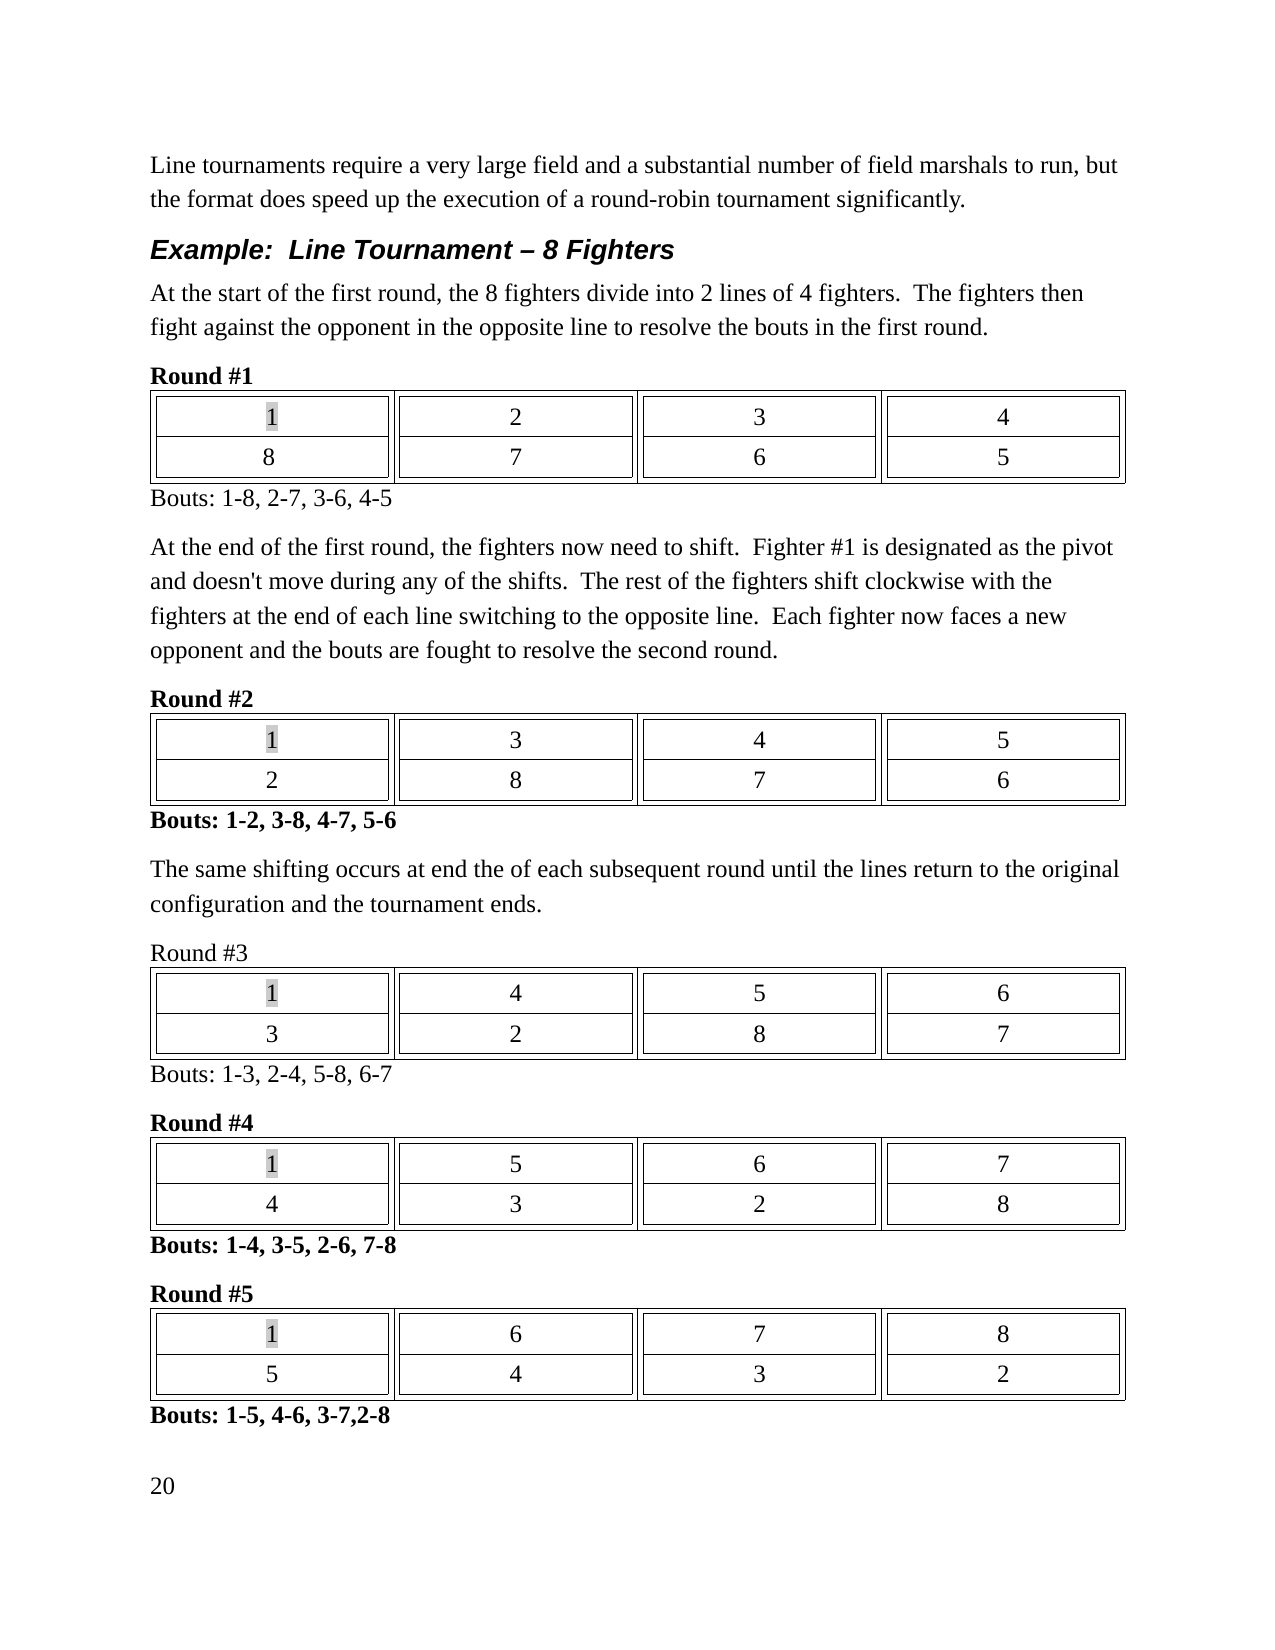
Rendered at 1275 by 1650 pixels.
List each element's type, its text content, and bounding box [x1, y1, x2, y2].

table_cell 2 [888, 1355, 1119, 1394]
table_header [151, 1138, 394, 1229]
table_header [638, 968, 881, 1059]
table_header 6 [644, 1144, 875, 1183]
table_cell 4 [400, 1355, 632, 1394]
table_cell 2 [157, 760, 388, 799]
text The same shifting occurs at end the of each subsequent round until the lines return to the original configuration and the tournament ends. [150, 854, 1125, 918]
table_header 6 [400, 1314, 632, 1354]
table_cell 6 [644, 437, 875, 477]
table_header [882, 391, 1125, 483]
table_header [638, 1309, 881, 1400]
table_cell 4 [157, 1184, 388, 1224]
table_header [638, 1138, 881, 1229]
table_header 3 [400, 720, 632, 759]
table_header [395, 1138, 637, 1229]
text Line tournaments require a very large field and a substantial number of field marshals to run, but the format does speed up the execution of a round-robin tournament significantly. [150, 150, 1125, 213]
table_header [882, 1309, 1125, 1400]
table_cell 2 [644, 1184, 875, 1224]
table_header 8 [888, 1314, 1119, 1354]
table_header [882, 1138, 1125, 1229]
table_header 4 [888, 397, 1119, 436]
subtitle Example: Line Tournament – 8 Fighters [150, 233, 1125, 265]
table_header [151, 968, 394, 1059]
table_header 6 [888, 974, 1119, 1013]
table_header [151, 714, 394, 805]
text Round #1 [150, 361, 1125, 390]
table_header [395, 968, 637, 1059]
table_header 4 [644, 720, 875, 759]
text Round #4 [150, 1108, 1125, 1137]
table_cell 7 [888, 1014, 1119, 1053]
text Bouts: 1-4, 3-5, 2-6, 7-8 [150, 1231, 1125, 1258]
table_header 1 [157, 1314, 388, 1354]
text Bouts: 1-2, 3-8, 4-7, 5-6 [150, 806, 1125, 834]
table_header 5 [400, 1144, 632, 1183]
table_header [882, 968, 1125, 1059]
text At the start of the first round, the 8 fighters divide into 2 lines of 4 fighters. The fighters then fight against the opponent in the opposite line to resolve the bouts in the first round. [150, 278, 1125, 341]
table_header 7 [888, 1144, 1119, 1183]
table_cell 2 [400, 1014, 632, 1053]
table_header 1 [157, 720, 388, 759]
table_header 4 [400, 974, 632, 1013]
table_header [151, 1309, 394, 1400]
text Bouts: 1-8, 2-7, 3-6, 4-5 [150, 484, 1125, 511]
table_header [395, 391, 637, 483]
table_cell 7 [400, 437, 632, 477]
table_header [151, 391, 394, 483]
table_header 5 [644, 974, 875, 1013]
table_header 3 [644, 397, 875, 436]
table_cell 8 [644, 1014, 875, 1053]
text Round #3 [150, 938, 1125, 967]
table_header 1 [157, 1144, 388, 1183]
table_cell 8 [400, 760, 632, 799]
table_cell 5 [157, 1355, 388, 1394]
table_cell 5 [888, 437, 1119, 477]
table_header 2 [400, 397, 632, 436]
table_header [395, 714, 637, 805]
table_cell 8 [888, 1184, 1119, 1224]
table_header 1 [157, 397, 388, 436]
table_cell 3 [644, 1355, 875, 1394]
table_header [638, 391, 881, 483]
table_cell 6 [888, 760, 1119, 799]
text Bouts: 1-3, 2-4, 5-8, 6-7 [150, 1060, 1125, 1088]
table_header 5 [888, 720, 1119, 759]
table_header [882, 714, 1125, 805]
table_header 7 [644, 1314, 875, 1354]
text Round #5 [150, 1279, 1125, 1307]
table_header [395, 1309, 637, 1400]
table_header 1 [157, 974, 388, 1013]
table_cell 3 [400, 1184, 632, 1224]
table_cell 8 [157, 437, 388, 477]
text At the end of the first round, the fighters now need to shift. Fighter #1 is designated as the pivot and doesn't move during any of the shifts. The rest of the fighters shift clockwise with the fighters at the end of each line switching to the opposite line. Each fighter now faces a new opponent and the bouts are fought to resolve the second round. [150, 532, 1125, 664]
table_cell 7 [644, 760, 875, 799]
table_cell 3 [157, 1014, 388, 1053]
table_header [638, 714, 881, 805]
text Bouts: 1-5, 4-6, 3-7,2-8 [150, 1401, 1125, 1429]
text Round #2 [150, 684, 1125, 713]
